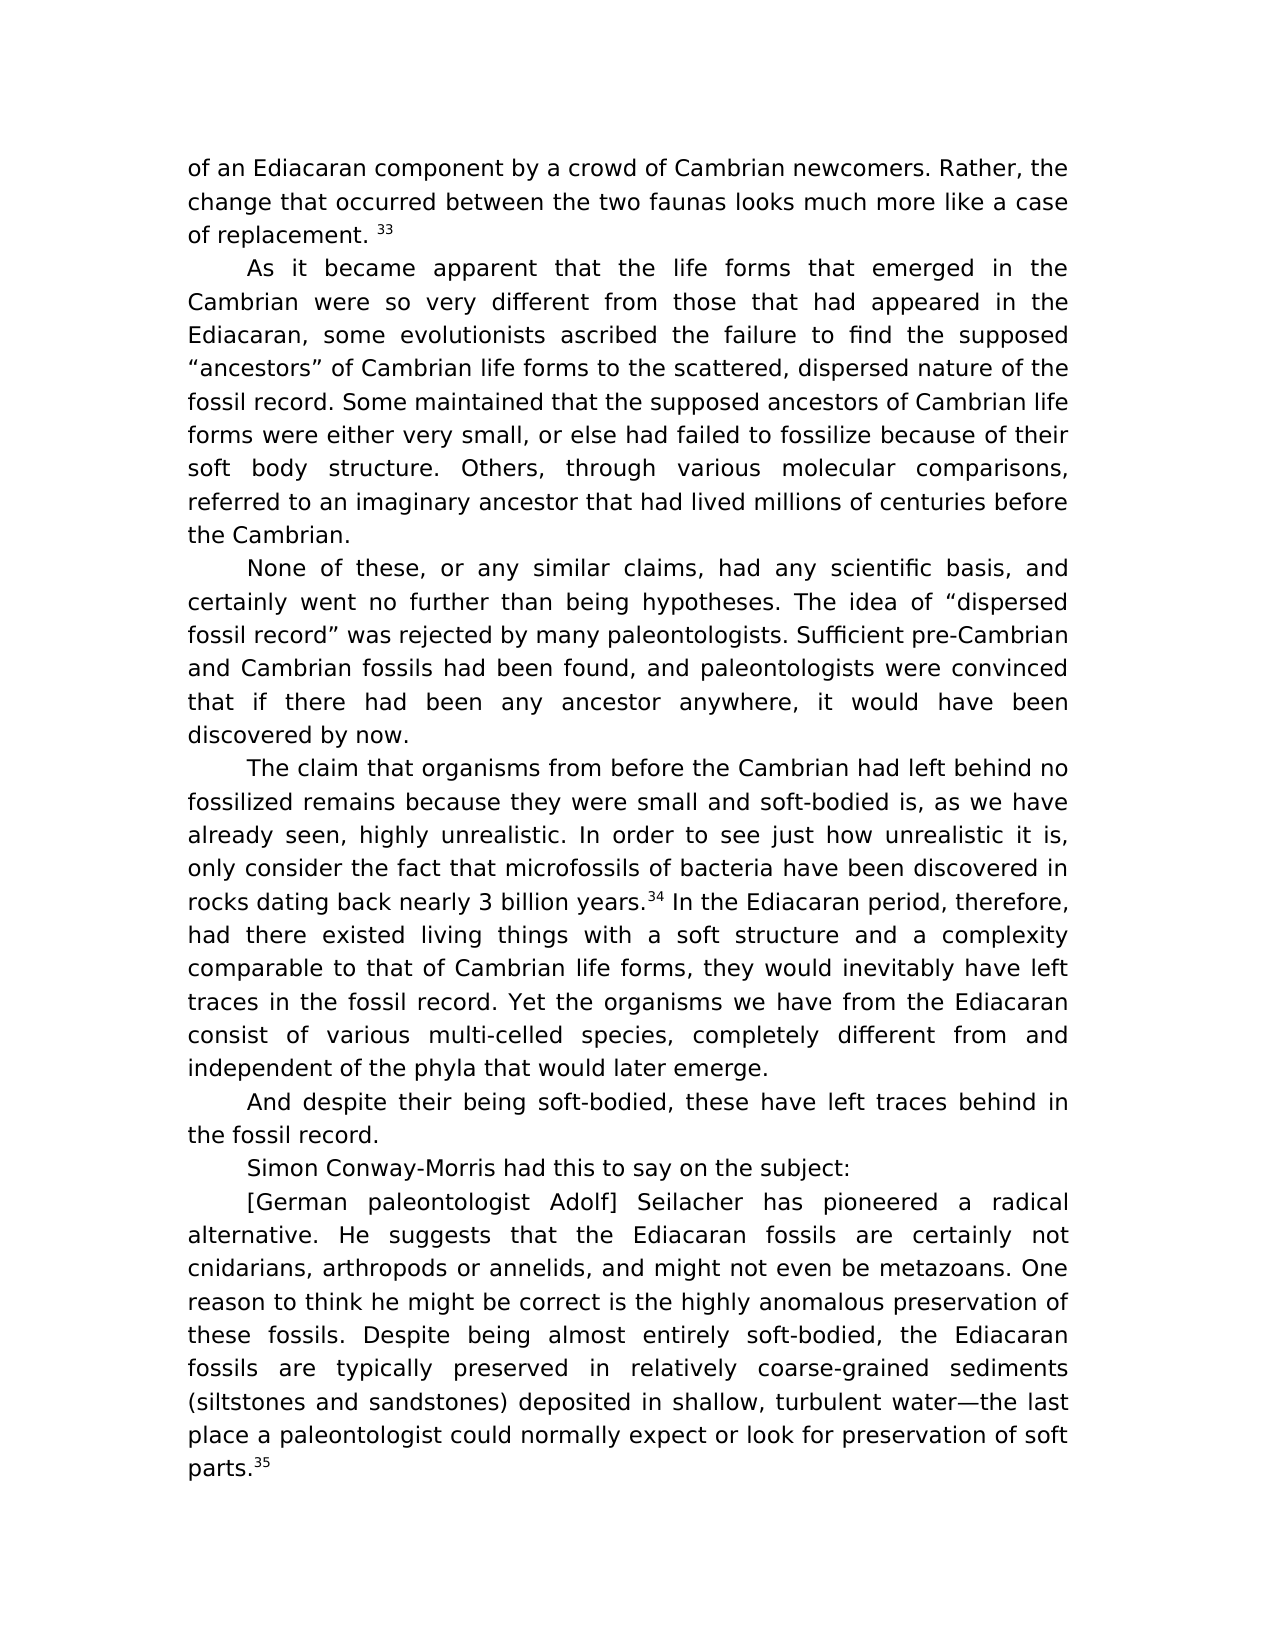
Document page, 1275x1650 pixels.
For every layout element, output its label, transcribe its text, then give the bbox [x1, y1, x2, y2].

text And despite their being soft-bodied, these have left traces behind in the fossil record. [187, 1083, 1070, 1150]
text None of these, or any similar claims, had any scientific basis, and certainly went no further than being hypotheses. The idea of “dispersed fossil record” was rejected by many paleontologists. Sufficient pre-Cambrian and Cambrian fossils had been found, and paleontologists were convinced that if there had been any ancestor anywhere, it would have been discovered by now. [187, 550, 1070, 750]
text of an Ediacaran component by a crowd of Cambrian newcomers. Rather, the change that occurred between the two faunas looks much more like a case of replacement. 33 [187, 150, 1070, 250]
text [German paleontologist Adolf] Seilacher has pioneered a radical alternative. He suggests that the Ediacaran fossils are certainly not cnidarians, arthropods or annelids, and might not even be metazoans. One reason to think he might be correct is the highly anomalous preservation of these fossils. Despite being almost entirely soft-bodied, the Ediacaran fossils are typically preserved in relatively coarse-grained sediments (siltstones and sandstones) deposited in shallow, turbulent water—the last place a paleontologist could normally expect or look for preservation of soft parts.35 [187, 1183, 1070, 1483]
text Simon Conway-Morris had this to say on the subject: [187, 1150, 1070, 1183]
text As it became apparent that the life forms that emerged in the Cambrian were so very different from those that had appeared in the Ediacaran, some evolutionists ascribed the failure to find the supposed “ancestors” of Cambrian life forms to the scattered, dispersed nature of the fossil record. Some maintained that the supposed ancestors of Cambrian life forms were either very small, or else had failed to fossilize because of their soft body structure. Others, through various molecular comparisons, referred to an imaginary ancestor that had lived millions of centuries before the Cambrian. [187, 250, 1070, 550]
text The claim that organisms from before the Cambrian had left behind no fossilized remains because they were small and soft-bodied is, as we have already seen, highly unrealistic. In order to see just how unrealistic it is, only consider the fact that microfossils of bacteria have been discovered in rocks dating back nearly 3 billion years.34 In the Ediacaran period, therefore, had there existed living things with a soft structure and a complexity comparable to that of Cambrian life forms, they would inevitably have left traces in the fossil record. Yet the organisms we have from the Ediacaran consist of various multi-celled species, completely different from and independent of the phyla that would later emerge. [187, 750, 1070, 1083]
